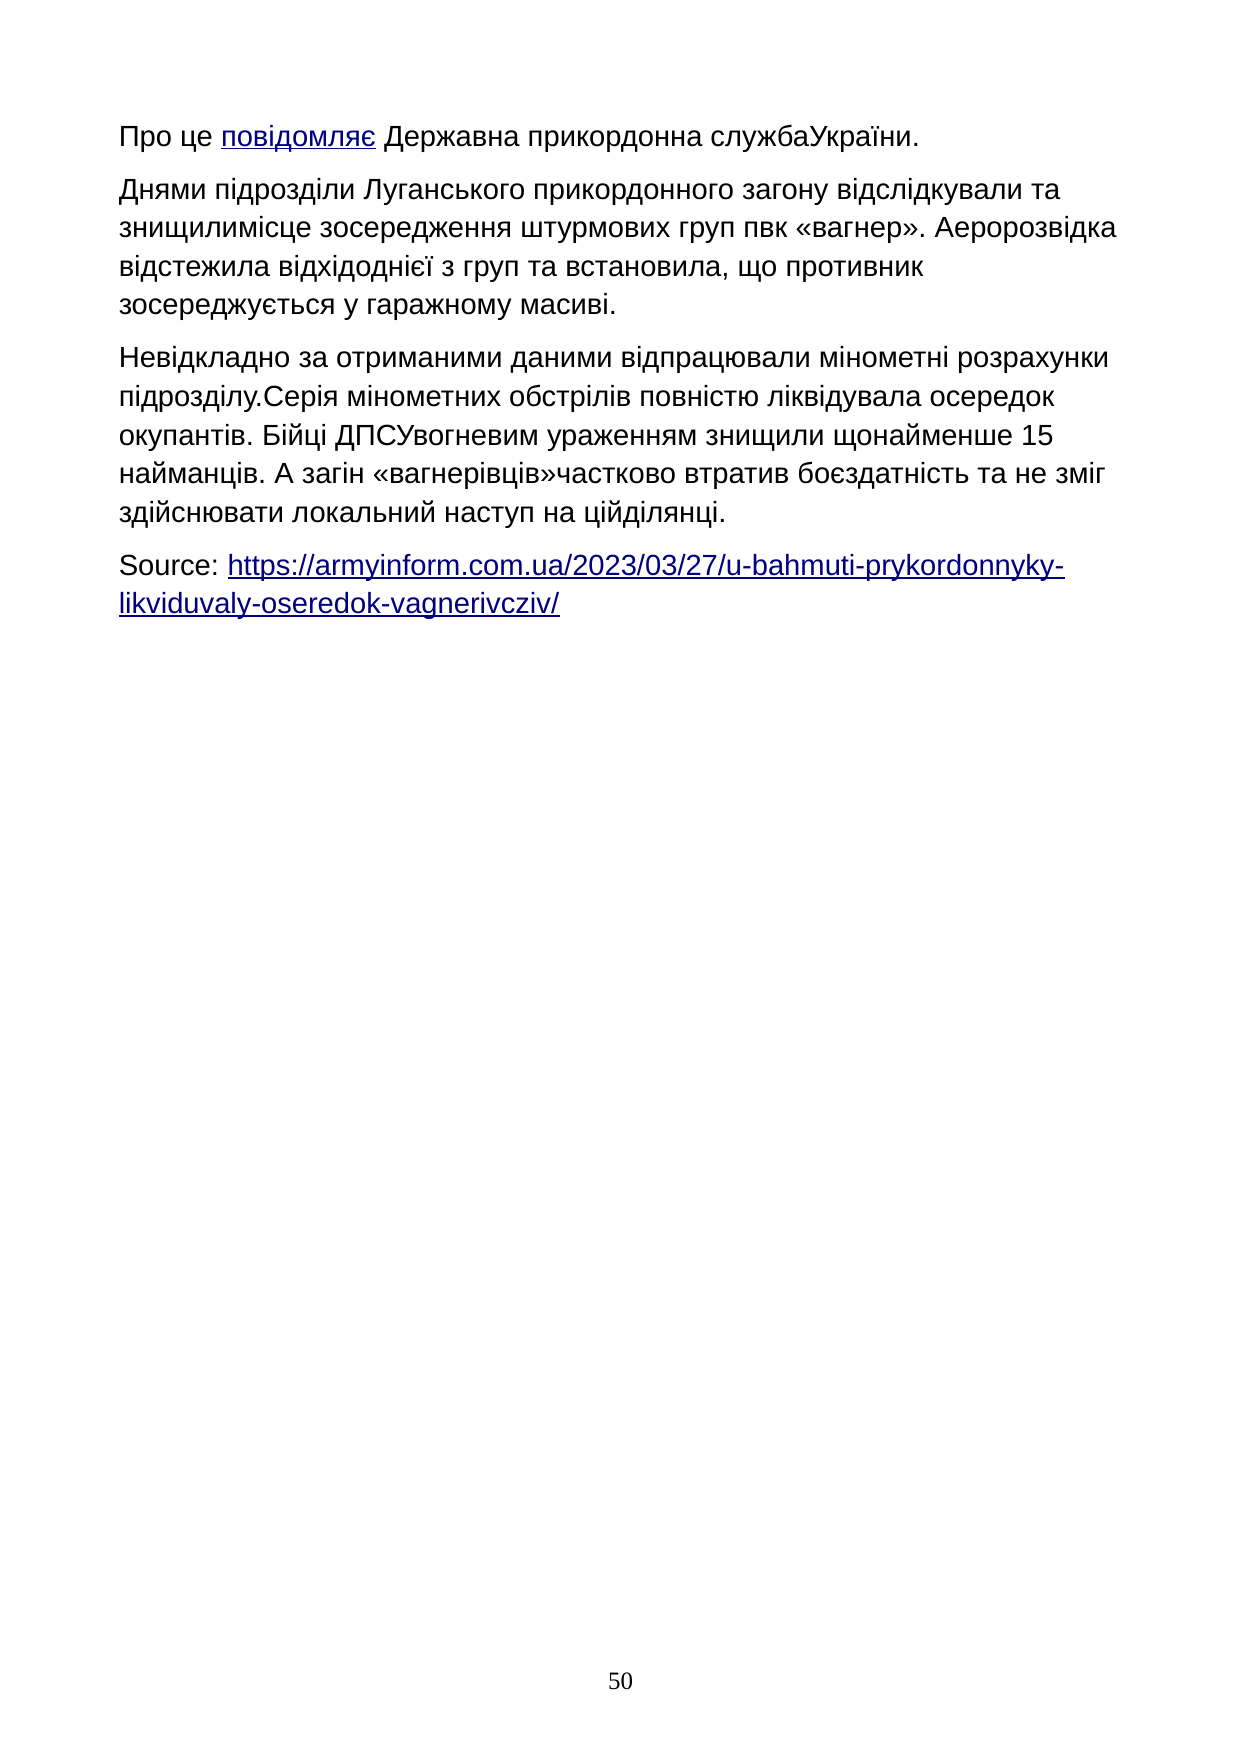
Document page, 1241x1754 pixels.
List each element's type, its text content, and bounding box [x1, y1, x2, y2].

text Днями підрозділи Луганського прикордонного загону відслідкували та знищилимісце зосередження штурмових груп пвк «вагнер». Аеророзвідка відстежила відхідоднієї з груп та встановила, що противник зосереджується у гаражному масиві. [118, 172, 1122, 321]
text Невідкладно за отриманими даними відпрацювали мінометні розрахунки підрозділу.Серія мінометних обстрілів повністю ліквідувала осередок окупантів. Бійці ДПСУвогневим ураженням знищили щонайменше 15 найманців. А загін «вагнерівців»частково втратив боєздатність та не зміг здійснювати локальний наступ на ційділянці. [118, 340, 1122, 528]
text Про це повідомляє Державна прикордонна службаУкраїни. [118, 118, 1122, 152]
text Source: https://armyinform.com.ua/2023/03/27/u-bahmuti-prykordonnyky-likviduvaly-oseredok-vagnerivcziv/ [118, 548, 1122, 620]
